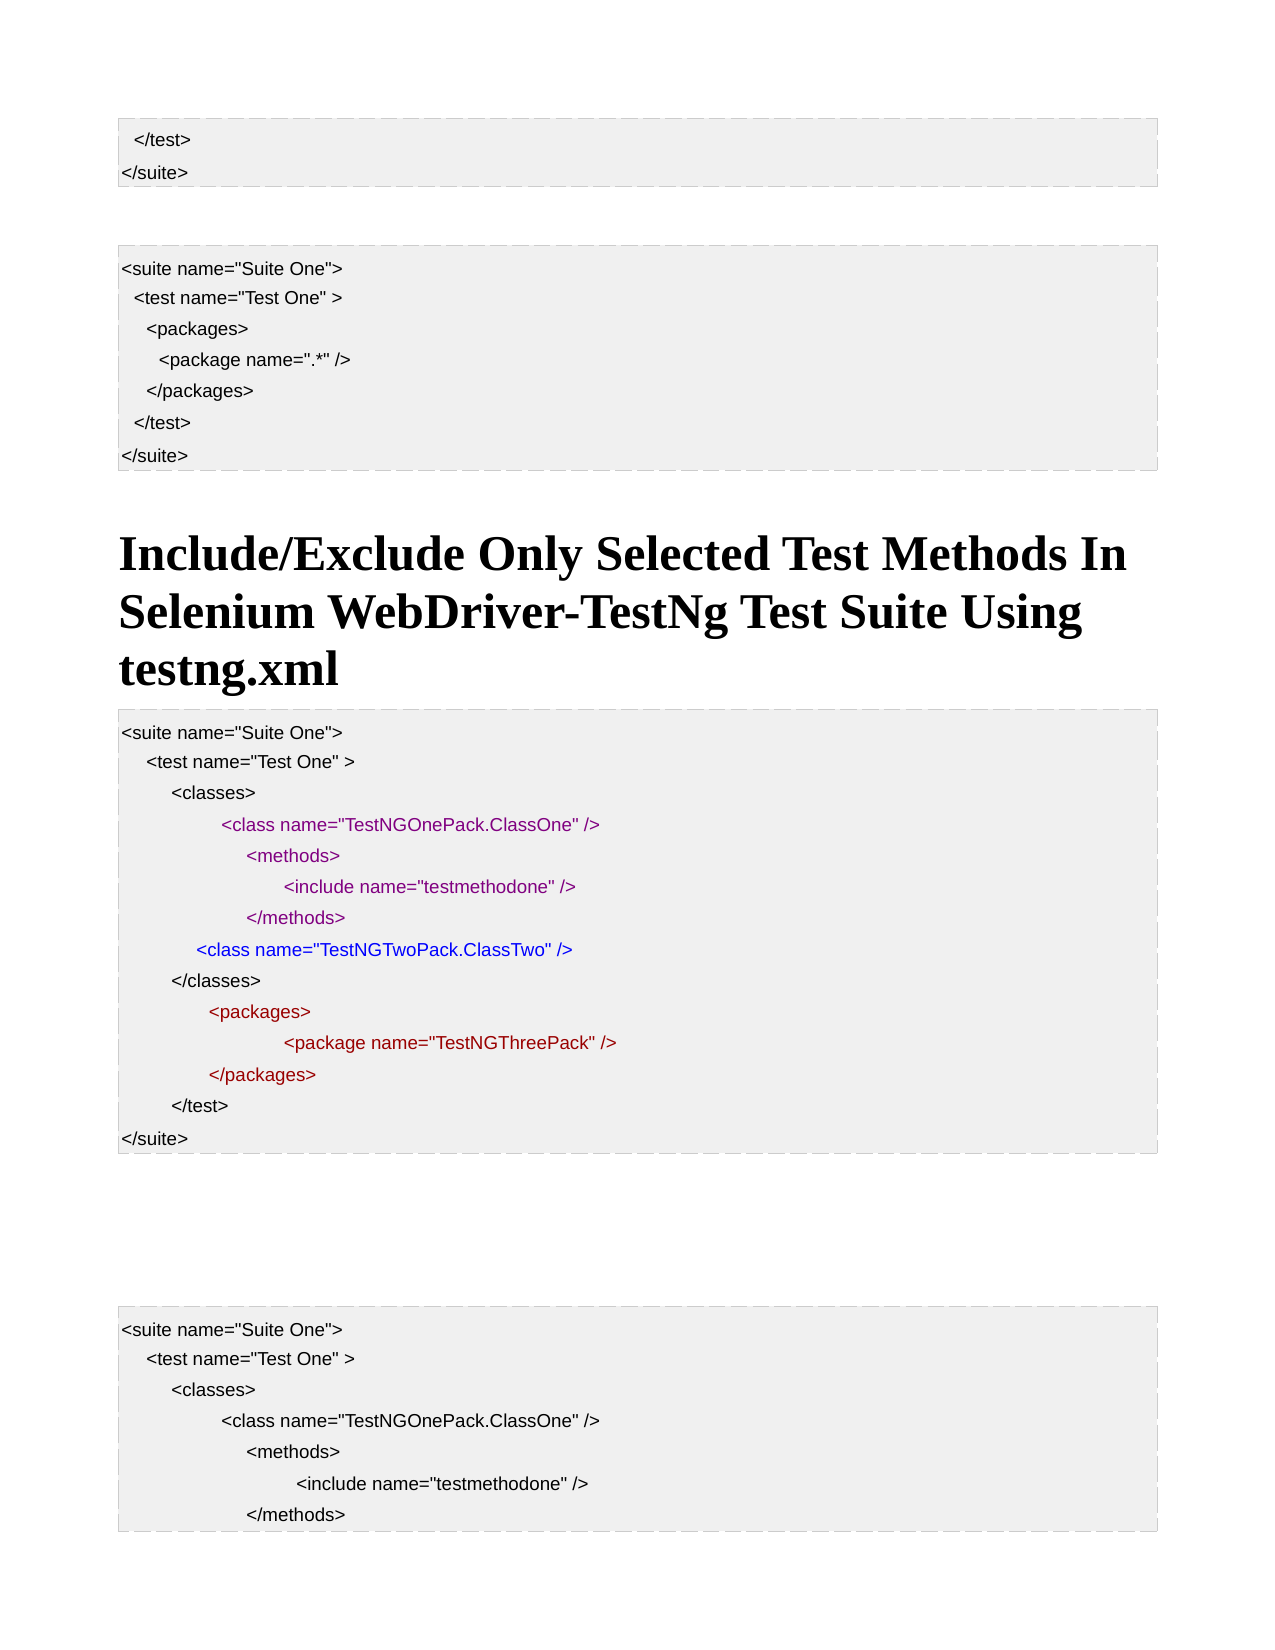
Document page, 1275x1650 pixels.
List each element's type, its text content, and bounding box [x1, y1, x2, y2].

text <classes> [118, 772, 1157, 803]
text <suite name="Suite One"> [118, 709, 1157, 740]
text <test name="Test One" > [118, 740, 1157, 772]
text <class name="TestNGTwoPack.ClassTwo" /> [118, 928, 1157, 959]
text </test> [118, 1084, 1157, 1115]
text <package name=".*" /> [118, 339, 1157, 370]
subtitle Include/Exclude Only Selected Test Methods In Selenium WebDriver-TestNg Test Suite Using testng.xml [118, 524, 1157, 697]
text <package name="TestNGThreePack" /> [118, 1022, 1157, 1053]
text <class name="TestNGOnePack.ClassOne" /> [118, 803, 1157, 834]
text <suite name="Suite One"> [118, 245, 1157, 276]
text </test> [118, 118, 1157, 149]
text </classes> [118, 959, 1157, 990]
text </methods> [118, 1493, 1157, 1531]
text <suite name="Suite One"> [118, 1306, 1157, 1337]
text <class name="TestNGOnePack.ClassOne" /> [118, 1400, 1157, 1431]
text </methods> [118, 897, 1157, 928]
text <include name="testmethodone" /> [118, 865, 1157, 897]
text <packages> [118, 307, 1157, 339]
text </packages> [118, 1053, 1157, 1084]
text <methods> [118, 1431, 1157, 1462]
text <packages> [118, 990, 1157, 1022]
text </suite> [118, 432, 1157, 470]
text </suite> [118, 149, 1157, 187]
text </suite> [118, 1115, 1157, 1153]
text <test name="Test One" > [118, 1337, 1157, 1368]
text <include name="testmethodone" /> [118, 1462, 1157, 1493]
text </test> [118, 401, 1157, 432]
text <classes> [118, 1368, 1157, 1400]
text </packages> [118, 370, 1157, 401]
text <methods> [118, 834, 1157, 865]
text <test name="Test One" > [118, 276, 1157, 307]
